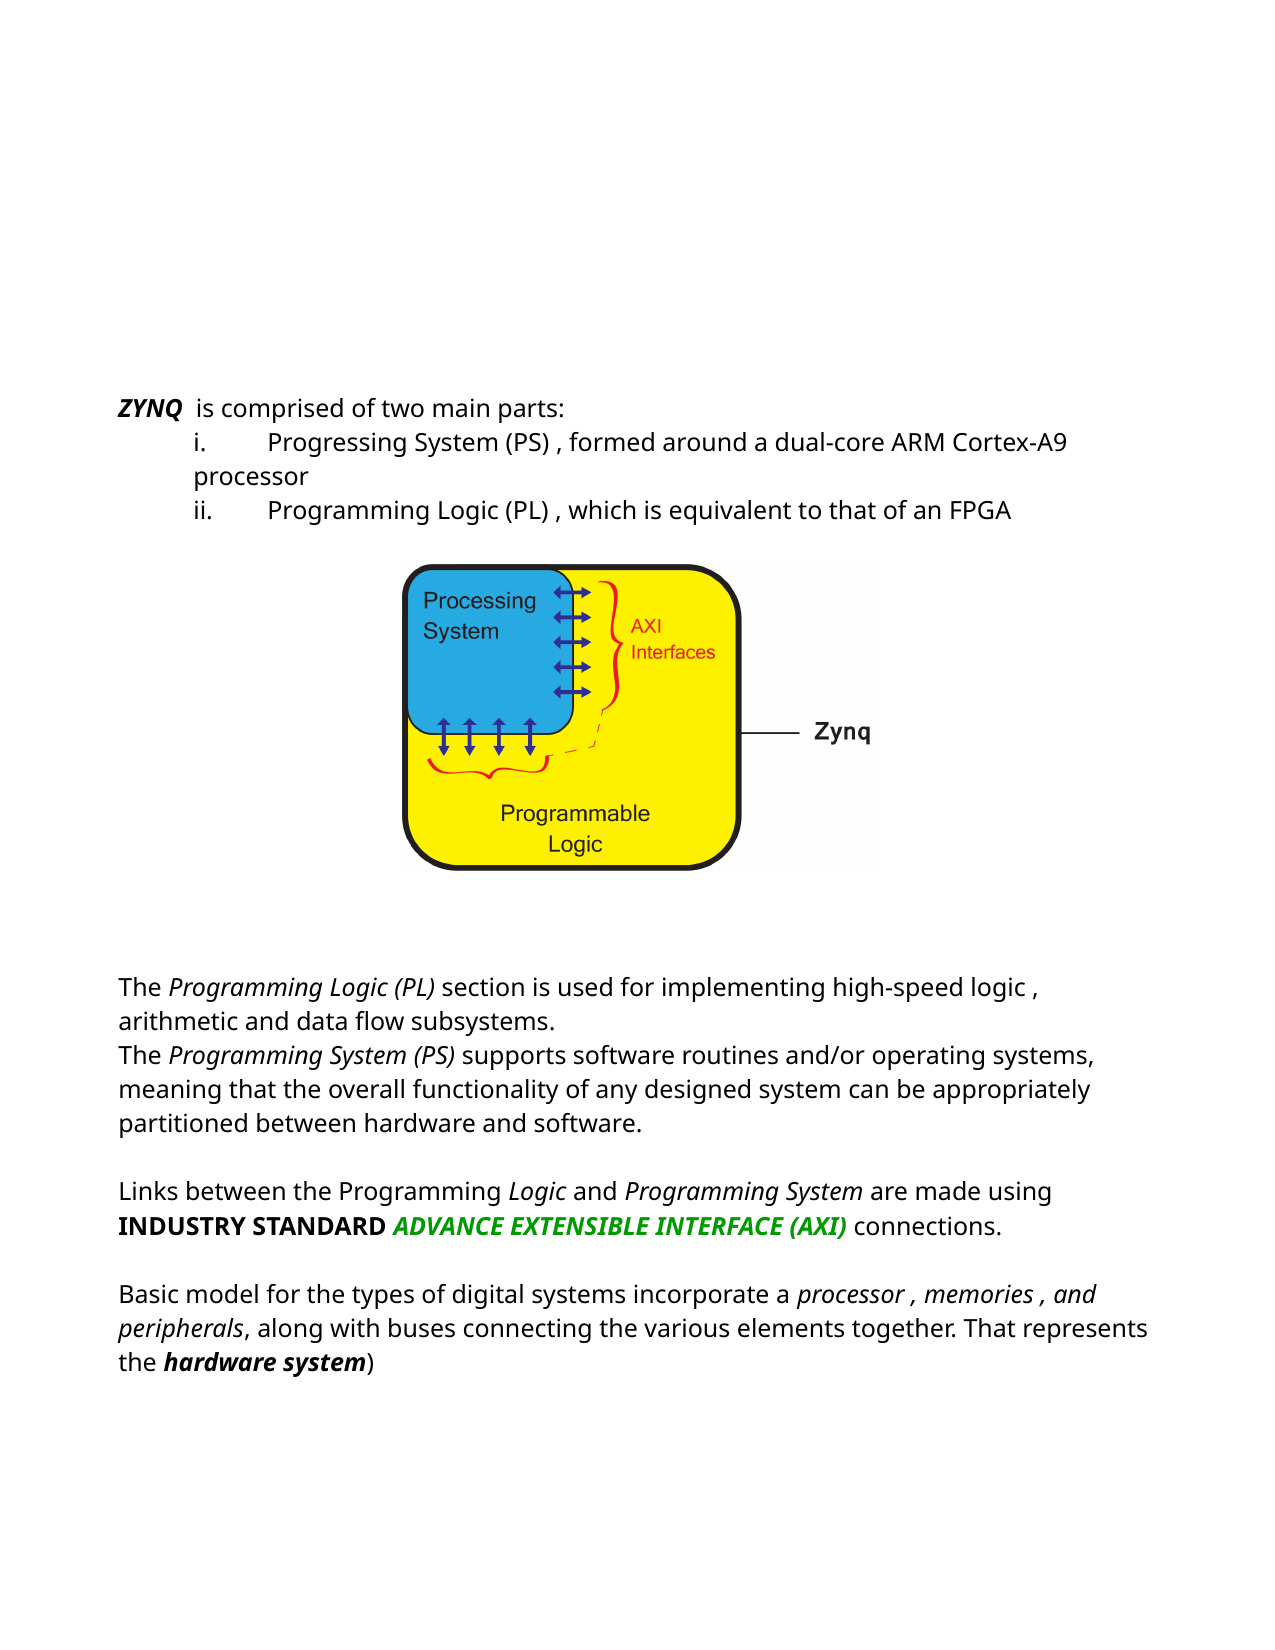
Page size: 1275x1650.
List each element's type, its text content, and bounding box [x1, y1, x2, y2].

picture [398, 558, 877, 874]
text Links between the Programming Logic and Programming System are made using INDUSTRY STANDARD ADVANCE EXTENSIBLE INTERFACE (AXI) connections. [118, 1174, 1157, 1242]
text The Programming System (PS) supports software routines and/or operating systems, meaning that the overall functionality of any designed system can be appropriately partitioned between hardware and software. [118, 1038, 1157, 1140]
list Progressing System (PS) , formed around a dual-core ARM Cortex-A9 processor [193, 425, 1157, 493]
text ZYNQ is comprised of two main parts: [118, 391, 1157, 425]
list Programming Logic (PL) , which is equivalent to that of an FPGA [193, 493, 1157, 527]
text Basic model for the types of digital systems incorporate a processor , memories , and peripherals, along with buses connecting the various elements together. That represents the hardware system) [118, 1276, 1157, 1378]
text The Programming Logic (PL) section is used for implementing high-speed logic , arithmetic and data flow subsystems. [118, 970, 1157, 1038]
